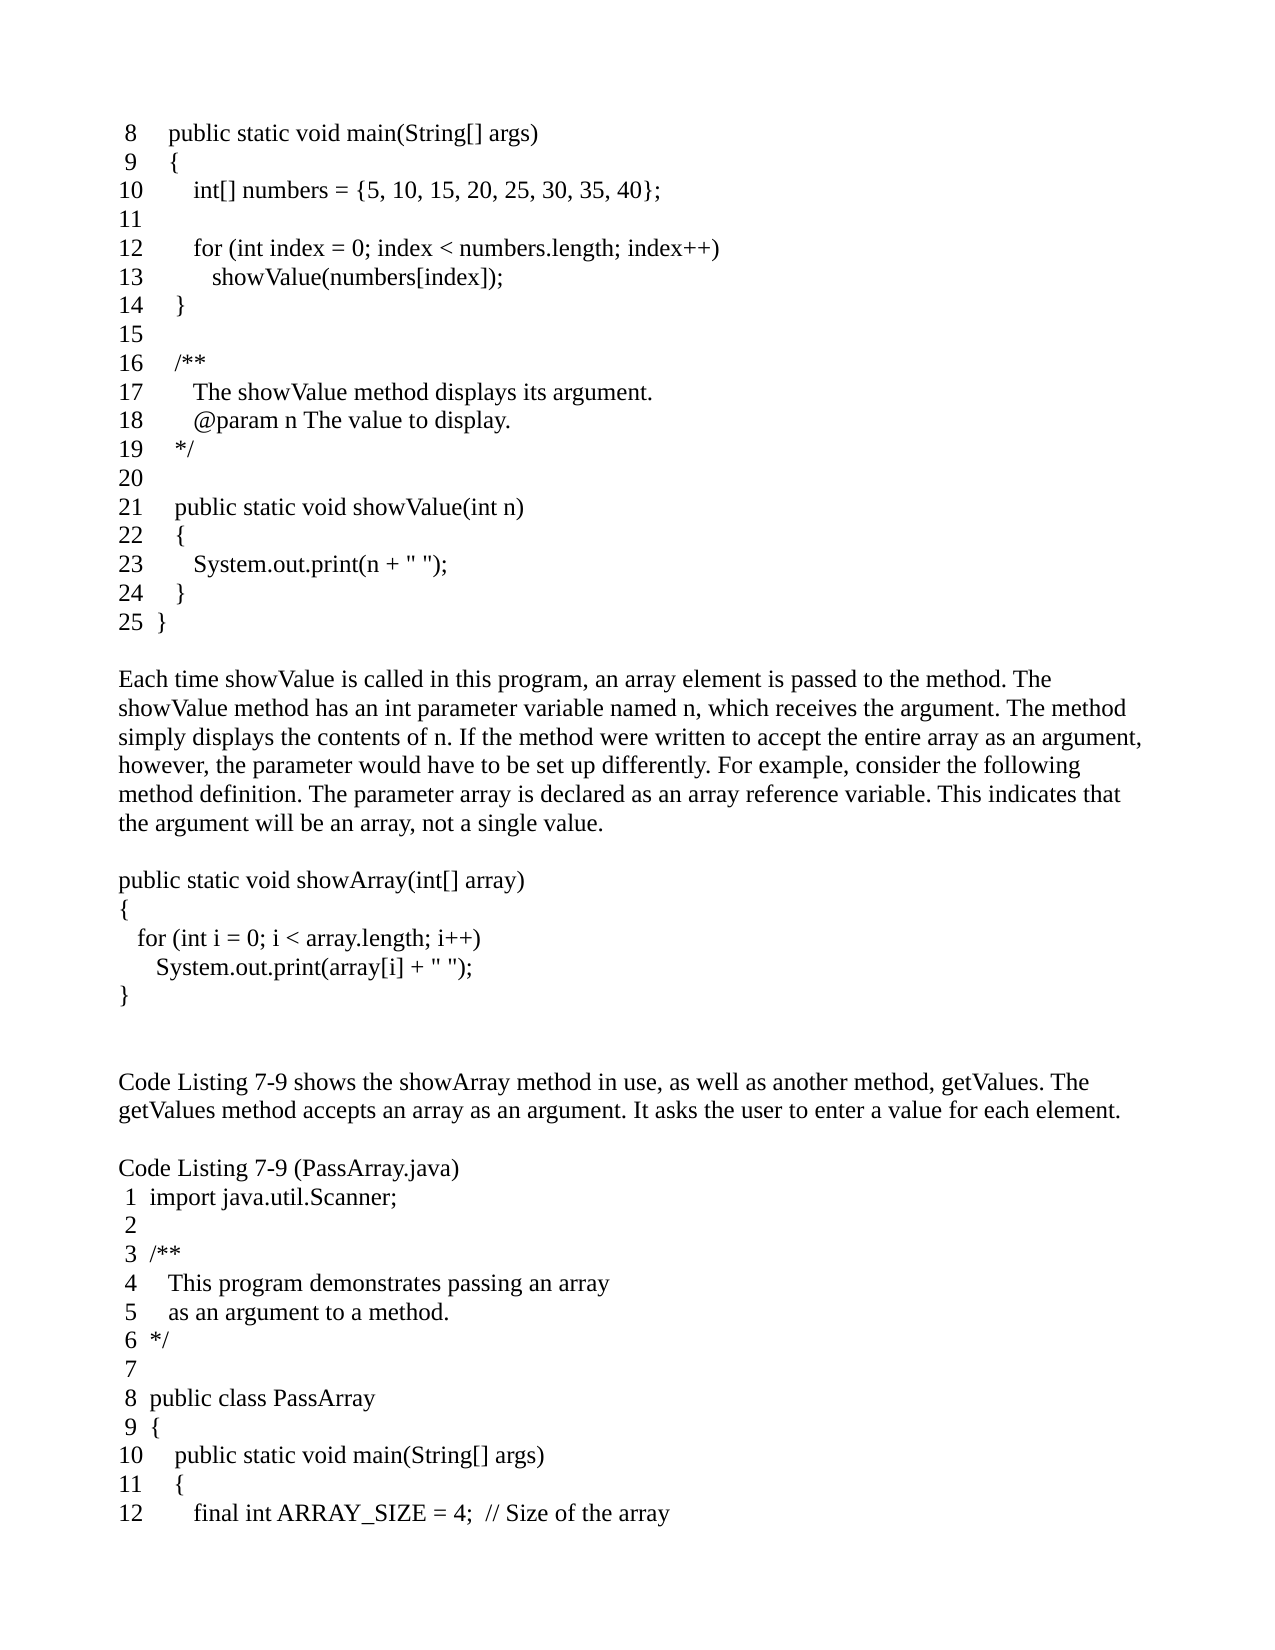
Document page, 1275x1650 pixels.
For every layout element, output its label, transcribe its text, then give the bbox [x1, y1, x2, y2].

text 22 { [118, 521, 1157, 549]
text 23 System.out.print(n + " "); [118, 549, 1157, 578]
text 4 This program demonstrates passing an array [118, 1268, 1157, 1297]
text 15 [118, 319, 1157, 348]
text 13 showValue(numbers[index]); [118, 262, 1157, 291]
text 16 /** [118, 348, 1157, 377]
text 12 for (int index = 0; index < numbers.length; index++) [118, 233, 1157, 262]
text } [118, 981, 1157, 1009]
text 8 public class PassArray [118, 1383, 1157, 1412]
text Code Listing 7-9 shows the showArray method in use, as well as another method, getValues. The getValues method accepts an array as an argument. It asks the user to enter a value for each element. [118, 1067, 1157, 1124]
text 8 public static void main(String[] args) [118, 118, 1157, 147]
text 11 [118, 204, 1157, 233]
text 19 */ [118, 434, 1157, 463]
text System.out.print(array[i] + " "); [118, 952, 1157, 981]
text { [118, 894, 1157, 923]
text 1 import java.util.Scanner; [118, 1182, 1157, 1211]
text 6 */ [118, 1326, 1157, 1354]
text 21 public static void showValue(int n) [118, 492, 1157, 521]
text 9 { [118, 1412, 1157, 1441]
text 7 [118, 1354, 1157, 1383]
text 9 { [118, 147, 1157, 176]
text for (int i = 0; i < array.length; i++) [118, 923, 1157, 952]
text 17 The showValue method displays its argument. [118, 377, 1157, 406]
text 10 public static void main(String[] args) [118, 1441, 1157, 1469]
text public static void showArray(int[] array) [118, 866, 1157, 894]
text 11 { [118, 1469, 1157, 1498]
text Each time showValue is called in this program, an array element is passed to the method. The showValue method has an int parameter variable named n, which receives the argument. The method simply displays the contents of n. If the method were written to accept the entire array as an argument, however, the parameter would have to be set up differently. For example, consider the following method definition. The parameter array is declared as an array reference variable. This indicates that the argument will be an array, not a single value. [118, 664, 1157, 837]
text 14 } [118, 291, 1157, 319]
text 2 [118, 1211, 1157, 1239]
text 20 [118, 463, 1157, 492]
text Code Listing 7-9 (PassArray.java) [118, 1153, 1157, 1182]
text 3 /** [118, 1239, 1157, 1268]
text 12 final int ARRAY_SIZE = 4; // Size of the array [118, 1498, 1157, 1527]
text 10 int[] numbers = {5, 10, 15, 20, 25, 30, 35, 40}; [118, 176, 1157, 204]
text 5 as an argument to a method. [118, 1297, 1157, 1326]
text 24 } [118, 578, 1157, 607]
text 25 } [118, 607, 1157, 636]
text 18 @param n The value to display. [118, 406, 1157, 434]
